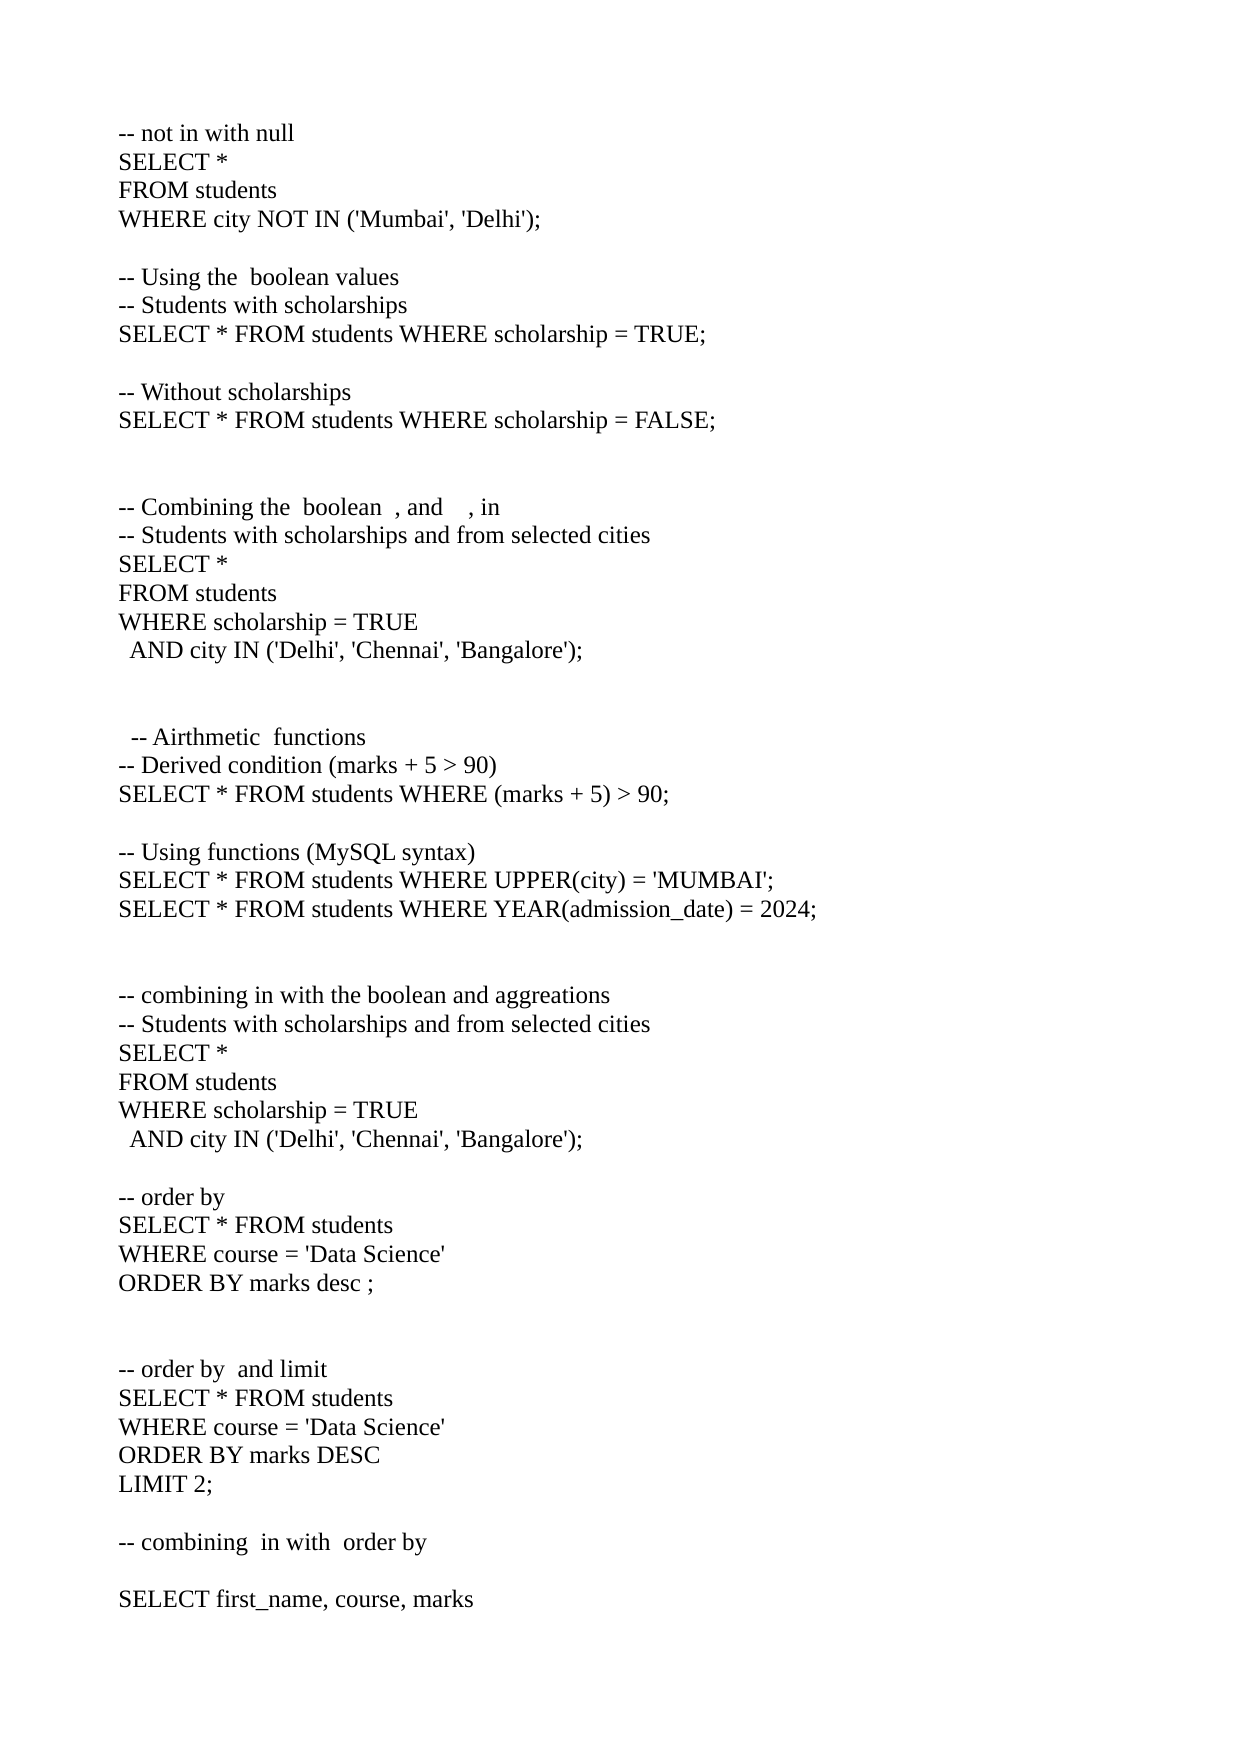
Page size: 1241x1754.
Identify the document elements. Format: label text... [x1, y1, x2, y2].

text -- Students with scholarships and from selected cities [118, 1009, 1122, 1038]
text -- not in with null [118, 118, 1122, 147]
text SELECT * FROM students WHERE YEAR(admission_date) = 2024; [118, 894, 1122, 923]
text -- combining in with order by [118, 1527, 1122, 1556]
text WHERE scholarship = TRUE [118, 607, 1122, 636]
text SELECT * FROM students [118, 1211, 1122, 1239]
text WHERE course = 'Data Science' [118, 1239, 1122, 1268]
text ORDER BY marks DESC [118, 1441, 1122, 1469]
text -- order by and limit [118, 1354, 1122, 1383]
text -- Without scholarships [118, 377, 1122, 406]
text -- order by [118, 1182, 1122, 1211]
text -- Using the boolean values [118, 262, 1122, 291]
text -- Using functions (MySQL syntax) [118, 837, 1122, 866]
text -- Students with scholarships and from selected cities [118, 521, 1122, 549]
text SELECT * FROM students [118, 1383, 1122, 1412]
text SELECT * [118, 549, 1122, 578]
text WHERE scholarship = TRUE [118, 1096, 1122, 1124]
text FROM students [118, 578, 1122, 607]
text WHERE course = 'Data Science' [118, 1412, 1122, 1441]
text -- Combining the boolean , and , in [118, 492, 1122, 521]
text AND city IN ('Delhi', 'Chennai', 'Bangalore'); [118, 636, 1122, 664]
text SELECT * FROM students WHERE scholarship = TRUE; [118, 319, 1122, 348]
text FROM students [118, 1067, 1122, 1096]
text -- Airthmetic functions [118, 722, 1122, 751]
text SELECT * FROM students WHERE scholarship = FALSE; [118, 406, 1122, 434]
text LIMIT 2; [118, 1469, 1122, 1498]
text SELECT * FROM students WHERE UPPER(city) = 'MUMBAI'; [118, 866, 1122, 894]
text ORDER BY marks desc ; [118, 1268, 1122, 1297]
text SELECT * [118, 1038, 1122, 1067]
text SELECT * FROM students WHERE (marks + 5) > 90; [118, 779, 1122, 808]
text -- Students with scholarships [118, 291, 1122, 319]
text -- combining in with the boolean and aggreations [118, 981, 1122, 1009]
text WHERE city NOT IN ('Mumbai', 'Delhi'); [118, 204, 1122, 233]
text SELECT * [118, 147, 1122, 176]
text SELECT first_name, course, marks [118, 1584, 1122, 1613]
text FROM students [118, 176, 1122, 204]
text -- Derived condition (marks + 5 > 90) [118, 751, 1122, 779]
text AND city IN ('Delhi', 'Chennai', 'Bangalore'); [118, 1124, 1122, 1153]
